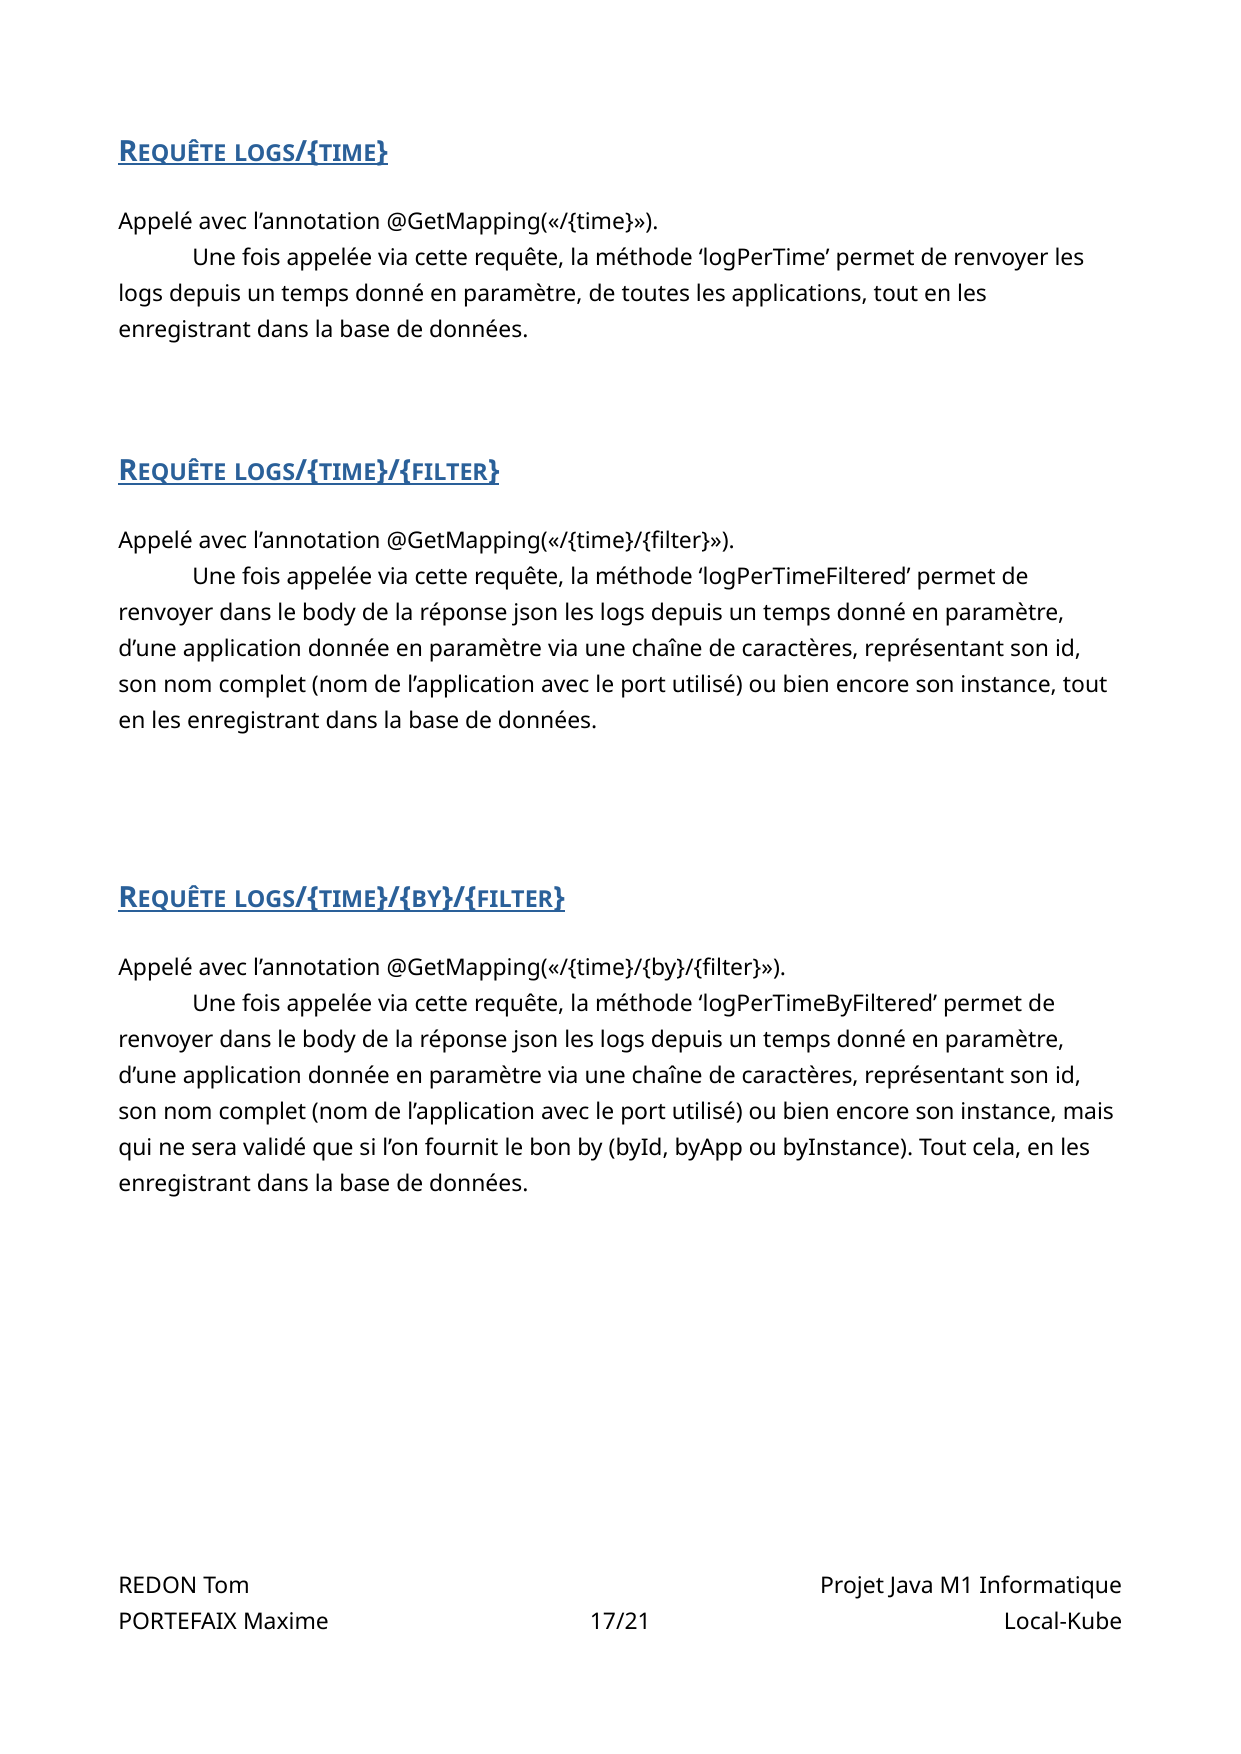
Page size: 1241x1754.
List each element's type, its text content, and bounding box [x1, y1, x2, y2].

subtitle Requête logs/{time} [118, 130, 1122, 169]
text Une fois appelée via cette requête, la méthode ‘logPerTimeFiltered’ permet de renvoyer dans le body de la réponse json les logs depuis un temps donné en paramètre, d’une application donnée en paramètre via une chaîne de caractères, représentant son id, son nom complet (nom de l’application avec le port utilisé) ou bien encore son instance, tout en les enregistrant dans la base de données. [118, 560, 1122, 735]
text Appelé avec l’annotation @GetMapping(«/{time}/{filter}»). [118, 524, 1122, 555]
subtitle Requête logs/{time}/{filter} [118, 449, 1122, 489]
text Une fois appelée via cette requête, la méthode ‘logPerTime’ permet de renvoyer les logs depuis un temps donné en paramètre, de toutes les applications, tout en les enregistrant dans la base de données. [118, 241, 1122, 344]
subtitle Requête logs/{time}/{by}/{filter} [118, 876, 1122, 916]
text Appelé avec l’annotation @GetMapping(«/{time}/{by}/{filter}»). [118, 951, 1122, 982]
text Appelé avec l’annotation @GetMapping(«/{time}»). [118, 205, 1122, 236]
text Une fois appelée via cette requête, la méthode ‘logPerTimeByFiltered’ permet de renvoyer dans le body de la réponse json les logs depuis un temps donné en paramètre, d’une application donnée en paramètre via une chaîne de caractères, représentant son id, son nom complet (nom de l’application avec le port utilisé) ou bien encore son instance, mais qui ne sera validé que si l’on fournit le bon by (byId, byApp ou byInstance). Tout cela, en les enregistrant dans la base de données. [118, 987, 1122, 1198]
